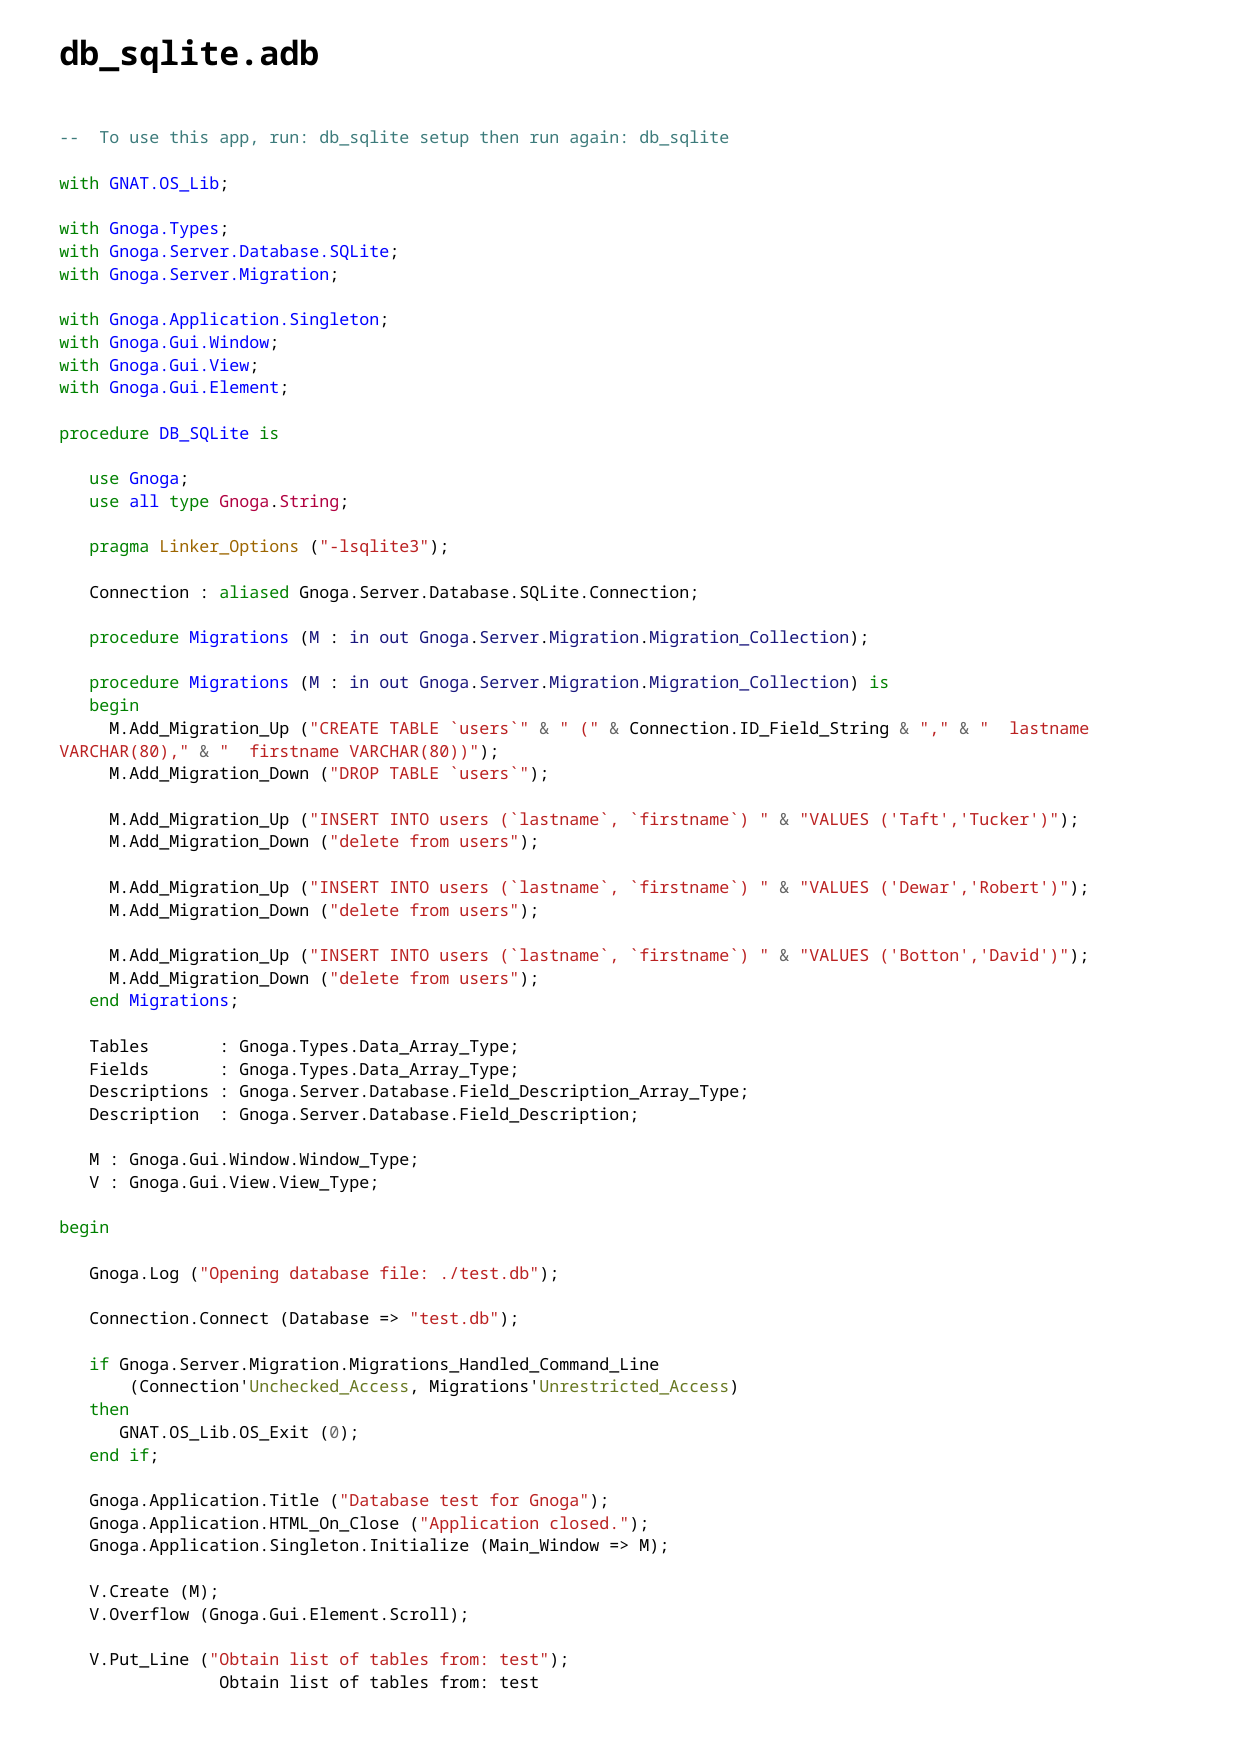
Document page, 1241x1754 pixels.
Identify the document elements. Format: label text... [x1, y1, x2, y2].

text then [59, 1398, 1181, 1420]
text -- To use this app, run: db_sqlite setup then run again: db_sqlite [59, 126, 1181, 149]
text if Gnoga.Server.Migration.Migrations_Handled_Command_Line [59, 1352, 1181, 1375]
text V : Gnoga.Gui.View.View_Type; [59, 1171, 1181, 1193]
text with Gnoga.Server.Database.SQLite; [59, 239, 1181, 262]
text Gnoga.Application.HTML_On_Close ("Application closed."); [59, 1511, 1181, 1534]
text Gnoga.Application.Singleton.Initialize (Main_Window => M); [59, 1534, 1181, 1557]
text M.Add_Migration_Up ("INSERT INTO users (`lastname`, `firstname`) " & "VALUES ('Botton','David')"); [59, 943, 1181, 966]
text M.Add_Migration_Down ("delete from users"); [59, 830, 1181, 853]
text M.Add_Migration_Down ("delete from users"); [59, 966, 1181, 989]
text pragma Linker_Options ("-lsqlite3"); [59, 535, 1181, 557]
text procedure Migrations (M : in out Gnoga.Server.Migration.Migration_Collection); [59, 626, 1181, 648]
text begin [59, 1216, 1181, 1239]
text V.Put_Line ("Obtain list of tables from: test"); [59, 1647, 1181, 1670]
text M.Add_Migration_Up ("INSERT INTO users (`lastname`, `firstname`) " & "VALUES ('Dewar','Robert')"); [59, 875, 1181, 898]
text (Connection'Unchecked_Access, Migrations'Unrestricted_Access) [59, 1375, 1181, 1398]
text V.Create (M); [59, 1579, 1181, 1602]
text M.Add_Migration_Down ("delete from users"); [59, 898, 1181, 921]
text M.Add_Migration_Up ("CREATE TABLE `users`" & " (" & Connection.ID_Field_String & "," & " lastname VARCHAR(80)," & " firstname VARCHAR(80))"); [59, 716, 1181, 762]
text end if; [59, 1443, 1181, 1466]
text Obtain list of tables from: test [59, 1670, 1181, 1693]
text Description : Gnoga.Server.Database.Field_Description; [59, 1102, 1181, 1125]
text M : Gnoga.Gui.Window.Window_Type; [59, 1148, 1181, 1171]
text db_sqlite.adb [59, 29, 1181, 75]
text begin [59, 694, 1181, 716]
text end Migrations; [59, 989, 1181, 1012]
text with Gnoga.Gui.Element; [59, 376, 1181, 398]
text GNAT.OS_Lib.OS_Exit (0); [59, 1420, 1181, 1443]
text with Gnoga.Application.Singleton; [59, 308, 1181, 330]
text with Gnoga.Gui.View; [59, 353, 1181, 376]
text Connection : aliased Gnoga.Server.Database.SQLite.Connection; [59, 580, 1181, 603]
text use all type Gnoga.String; [59, 489, 1181, 512]
text Tables : Gnoga.Types.Data_Array_Type; [59, 1034, 1181, 1057]
text M.Add_Migration_Up ("INSERT INTO users (`lastname`, `firstname`) " & "VALUES ('Taft','Tucker')"); [59, 807, 1181, 830]
text M.Add_Migration_Down ("DROP TABLE `users`"); [59, 762, 1181, 784]
text Gnoga.Application.Title ("Database test for Gnoga"); [59, 1488, 1181, 1511]
text Descriptions : Gnoga.Server.Database.Field_Description_Array_Type; [59, 1080, 1181, 1102]
text V.Overflow (Gnoga.Gui.Element.Scroll); [59, 1602, 1181, 1625]
text with GNAT.OS_Lib; [59, 171, 1181, 194]
text use Gnoga; [59, 467, 1181, 489]
text Gnoga.Log ("Opening database file: ./test.db"); [59, 1261, 1181, 1284]
text procedure Migrations (M : in out Gnoga.Server.Migration.Migration_Collection) is [59, 671, 1181, 694]
text with Gnoga.Server.Migration; [59, 262, 1181, 285]
text procedure DB_SQLite is [59, 421, 1181, 444]
text with Gnoga.Gui.Window; [59, 330, 1181, 353]
text Fields : Gnoga.Types.Data_Array_Type; [59, 1057, 1181, 1080]
text with Gnoga.Types; [59, 217, 1181, 239]
text Connection.Connect (Database => "test.db"); [59, 1307, 1181, 1329]
